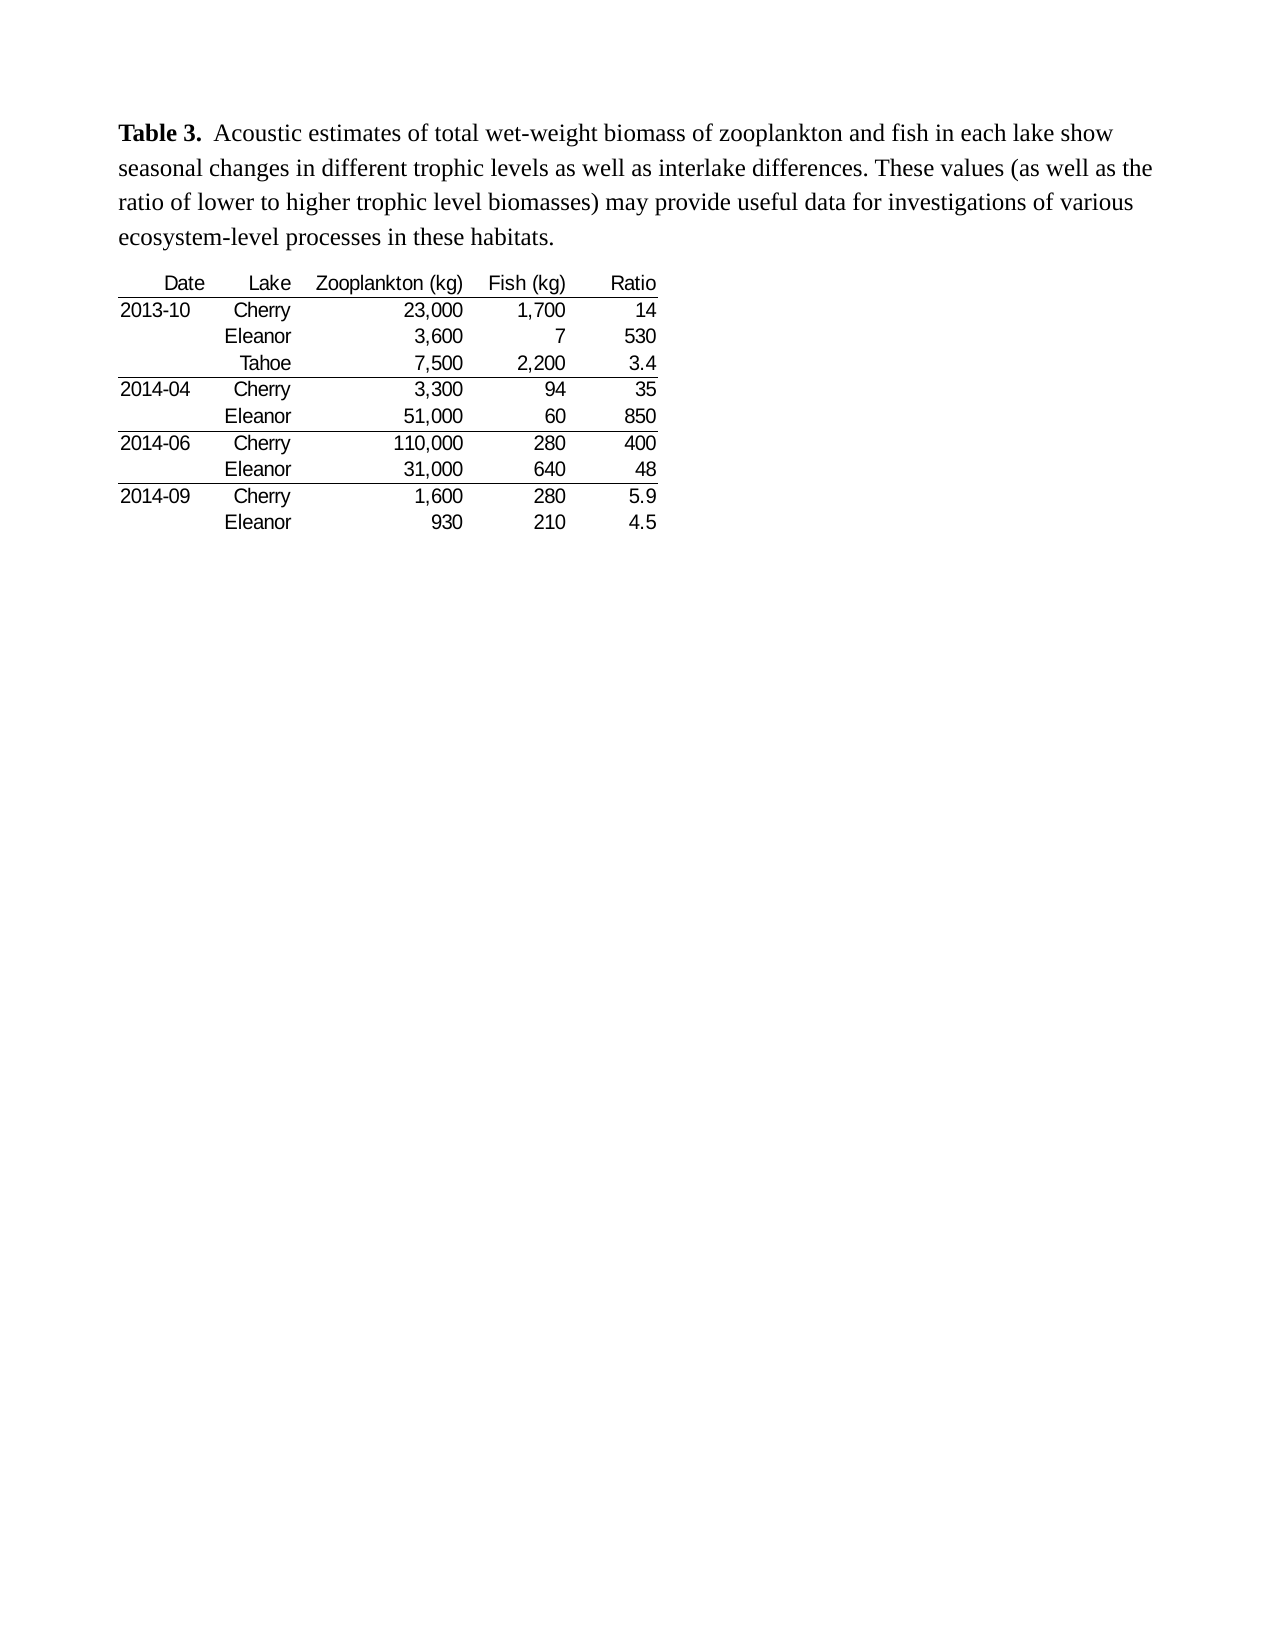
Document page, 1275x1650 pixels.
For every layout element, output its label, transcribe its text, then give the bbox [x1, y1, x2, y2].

text Table 3. Acoustic estimates of total wet-weight biomass of zooplankton and fish in each lake show seasonal changes in different trophic levels as well as interlake differences. These values (as well as the ratio of lower to higher trophic level biomasses) may provide useful data for investigations of various ecosystem-level processes in these habitats. [118, 118, 1157, 250]
